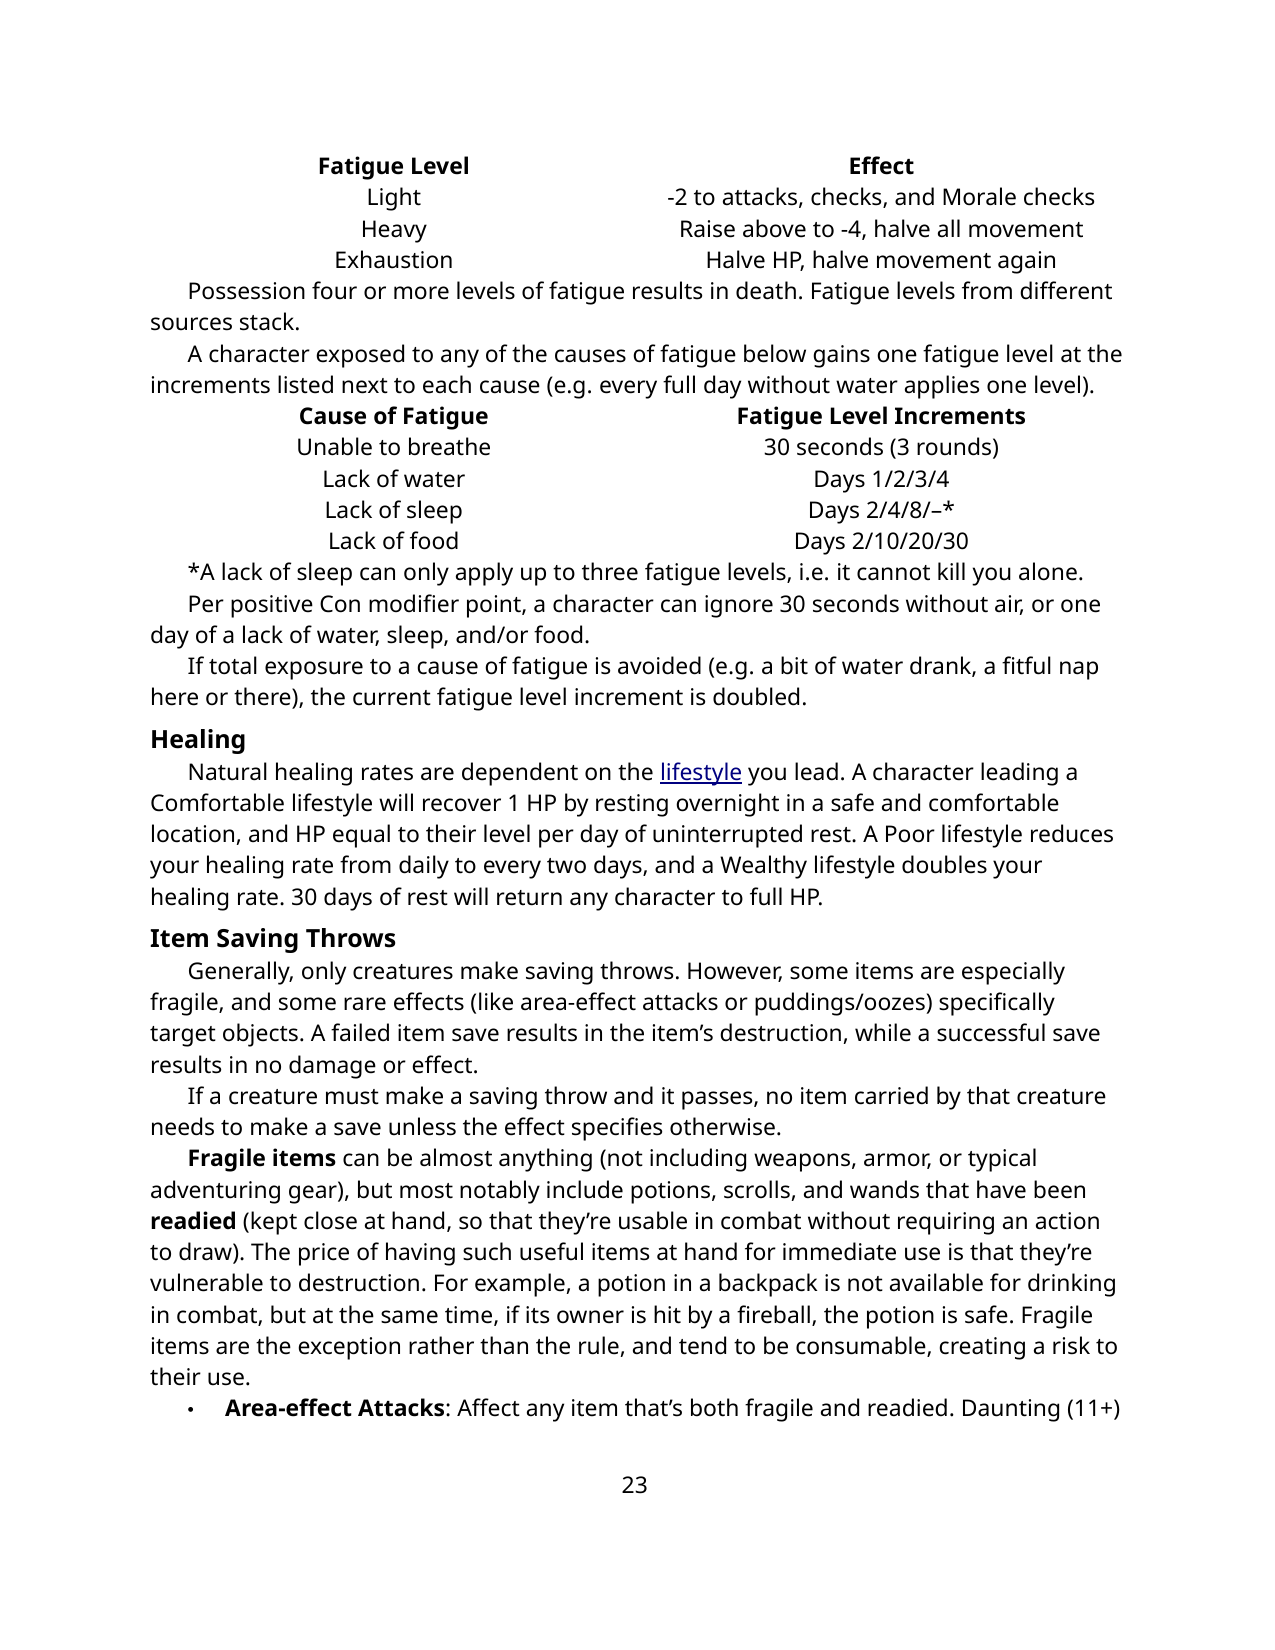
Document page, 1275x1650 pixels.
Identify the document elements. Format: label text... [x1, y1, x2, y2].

table_cell Lack of sleep [150, 494, 637, 525]
table_cell Exhaustion [150, 244, 637, 275]
text *A lack of sleep can only apply up to three fatigue levels, i.e. it cannot kill you alone. [150, 556, 1125, 587]
text Possession four or more levels of fatigue results in death. Fatigue levels from different sources stack. [150, 275, 1125, 337]
text Fragile items can be almost anything (not including weapons, armor, or typical adventuring gear), but most notably include potions, scrolls, and wands that have been readied (kept close at hand, so that they’re usable in combat without requiring an action to draw). The price of having such useful items at hand for immediate use is that they’re vulnerable to destruction. For example, a potion in a backpack is not available for drinking in combat, but at the same time, if its owner is hit by a fireball, the potion is safe. Fragile items are the exception rather than the rule, and tend to be consumable, creating a risk to their use. [150, 1142, 1125, 1392]
text Generally, only creatures make saving throws. However, some items are especially fragile, and some rare effects (like area-effect attacks or puddings/oozes) specifically target objects. A failed item save results in the item’s destruction, while a successful save results in no damage or effect. [150, 955, 1125, 1080]
table_cell 30 seconds (3 rounds) [638, 431, 1125, 462]
table_header Effect [638, 150, 1125, 181]
table_cell -2 to attacks, checks, and Morale checks [638, 181, 1125, 212]
table_header Cause of Fatigue [150, 400, 637, 431]
table_cell Halve HP, halve movement again [638, 244, 1125, 275]
table_cell Raise above to -4, halve all movement [638, 213, 1125, 244]
table_cell Lack of food [150, 525, 637, 556]
text If a creature must make a saving throw and it passes, no item carried by that creature needs to make a save unless the effect specifies otherwise. [150, 1080, 1125, 1142]
text If total exposure to a cause of fatigue is avoided (e.g. a bit of water drank, a fitful nap here or there), the current fatigue level increment is doubled. [150, 650, 1125, 712]
table_cell Heavy [150, 213, 637, 244]
table_cell Light [150, 181, 637, 212]
list Area-effect Attacks: Affect any item that’s both fragile and readied. Daunting (11+) [187, 1392, 1125, 1423]
table_header Fatigue Level [150, 150, 637, 181]
table_cell Lack of water [150, 463, 637, 494]
table_header Fatigue Level Increments [638, 400, 1125, 431]
text A character exposed to any of the causes of fatigue below gains one fatigue level at the increments listed next to each cause (e.g. every full day without water applies one level). [150, 337, 1125, 400]
text Natural healing rates are dependent on the lifestyle you lead. A character leading a Comfortable lifestyle will recover 1 HP by resting overnight in a safe and comfortable location, and HP equal to their level per day of uninterrupted rest. A Poor lifestyle reduces your healing rate from daily to every two days, and a Wealthy lifestyle doubles your healing rate. 30 days of rest will return any character to full HP. [150, 756, 1125, 912]
table_cell Days 2/4/8/–* [638, 494, 1125, 525]
subtitle Item Saving Throws [150, 921, 1125, 955]
subtitle Healing [150, 721, 1125, 756]
table_cell Days 2/10/20/30 [638, 525, 1125, 556]
text Per positive Con modifier point, a character can ignore 30 seconds without air, or one day of a lack of water, sleep, and/or food. [150, 587, 1125, 650]
table_cell Unable to breathe [150, 431, 637, 462]
table_cell Days 1/2/3/4 [638, 463, 1125, 494]
